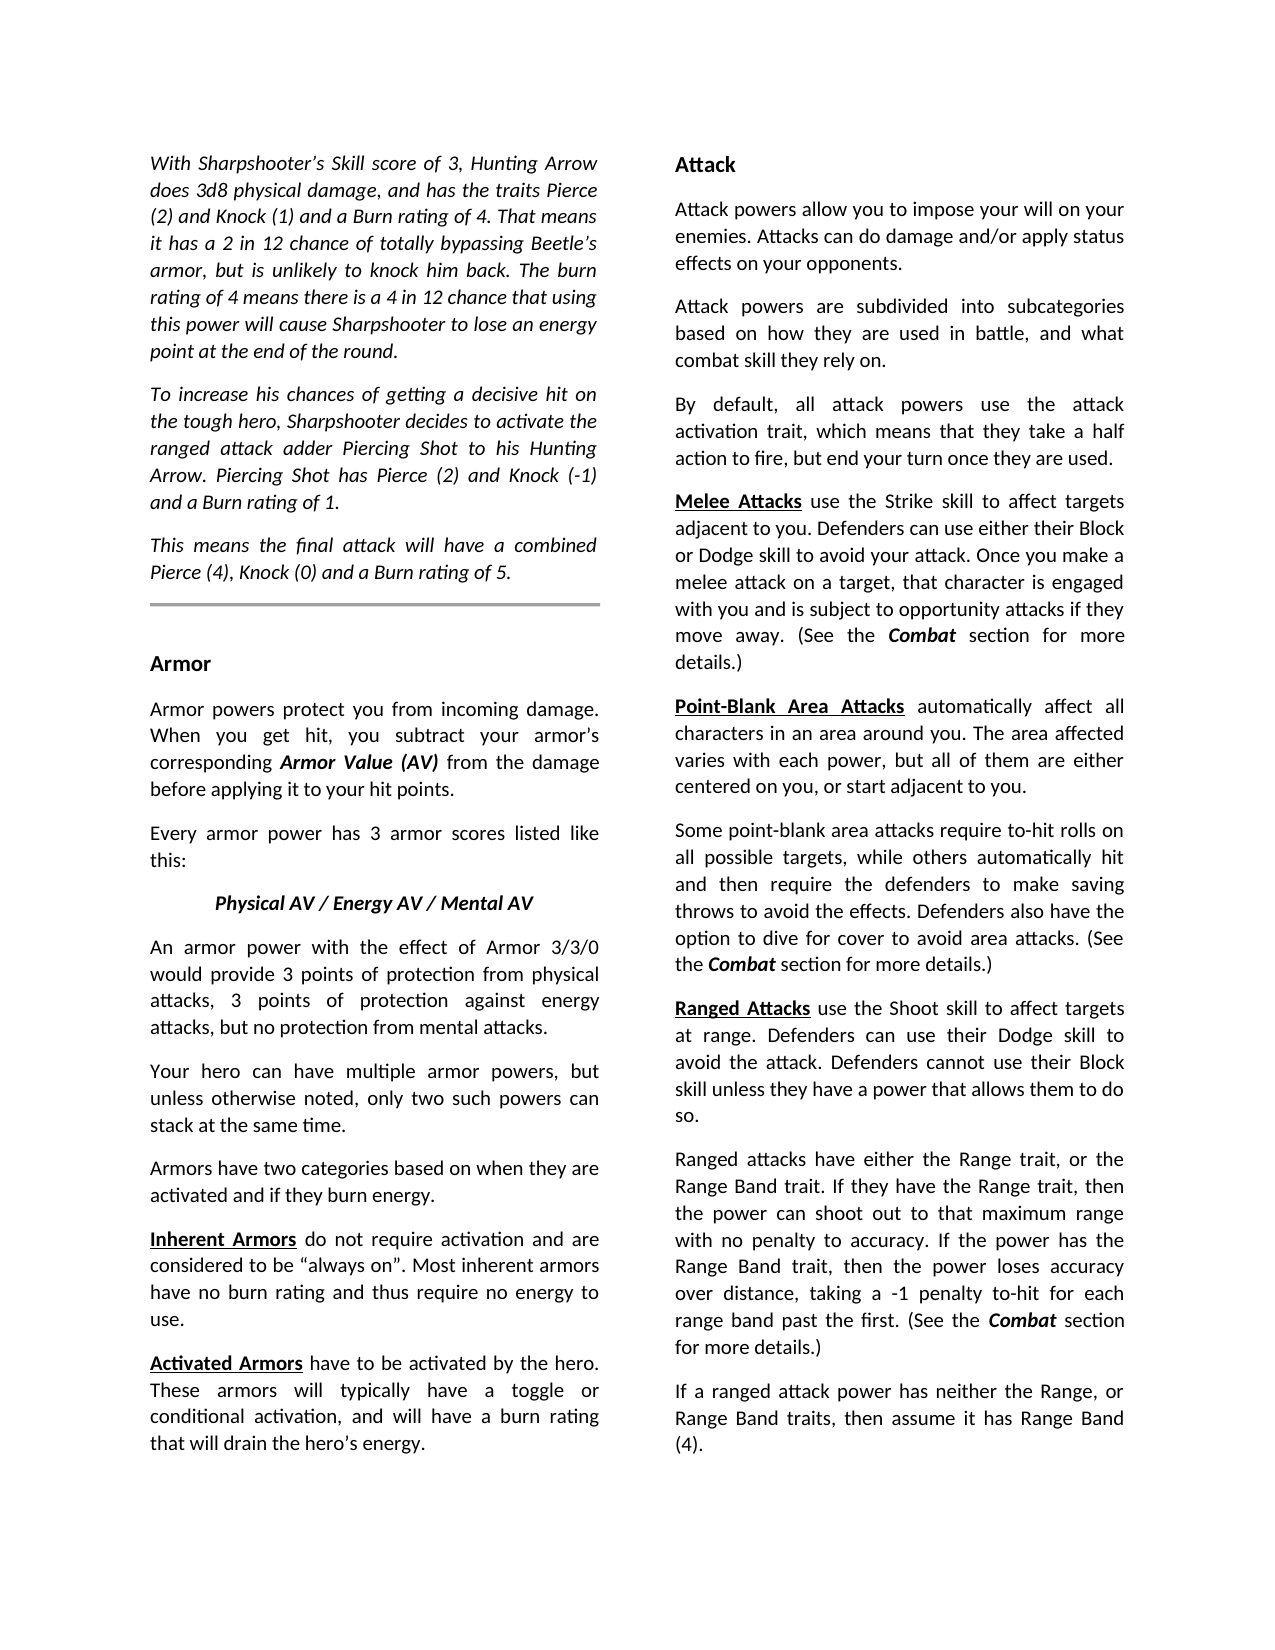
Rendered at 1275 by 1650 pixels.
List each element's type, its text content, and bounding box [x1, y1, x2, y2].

text Attack [675, 150, 1125, 178]
text This means the final attack will have a combined Pierce (4), Knock (0) and a Burn rating of 5. [150, 533, 600, 585]
text Armor powers protect you from incoming damage. When you get hit, you subtract your armor’s corresponding Armor Value (AV) from the damage before applying it to your hit points. [150, 696, 600, 802]
text Attack powers allow you to impose your will on your enemies. Attacks can do damage and/or apply status effects on your opponents. [675, 196, 1125, 276]
text Every armor power has 3 armor scores listed like this: [150, 820, 600, 872]
text Melee Attacks use the Strike skill to affect targets adjacent to you. Defenders can use either their Block or Dodge skill to avoid your attack. Once you make a melee attack on a target, that character is engaged with you and is subject to opportunity attacks if they move away. (See the Combat section for more details.) [675, 488, 1125, 675]
text If a ranged attack power has neither the Range, or Range Band traits, then assume it has Range Band (4). [675, 1378, 1125, 1457]
text Armors have two categories based on when they are activated and if they burn energy. [150, 1155, 600, 1208]
text Armor [150, 649, 600, 677]
text Ranged attacks have either the Range trait, or the Range Band trait. If they have the Range trait, then the power can shoot out to that maximum range with no penalty to accuracy. If the power has the Range Band trait, then the power loses accuracy over distance, taking a -1 penalty to-hit for each range band past the first. (See the Combat section for more details.) [675, 1146, 1125, 1360]
text Inherent Armors do not require activation and are considered to be “always on”. Most inherent armors have no burn rating and thus require no energy to use. [150, 1226, 600, 1332]
text Physical AV / Energy AV / Mental AV [150, 890, 600, 916]
text Your hero can have multiple armor powers, but unless otherwise noted, only two such powers can stack at the same time. [150, 1058, 600, 1137]
text To increase his chances of getting a decisive hit on the tough hero, Sharpshooter decides to activate the ranged attack adder Piercing Shot to his Hunting Arrow. Piercing Shot has Pierce (2) and Knock (-1) and a Burn rating of 1. [150, 382, 600, 514]
text Ranged Attacks use the Shoot skill to affect targets at range. Defenders can use their Dodge skill to avoid the attack. Defenders cannot use their Block skill unless they have a power that allows them to do so. [675, 995, 1125, 1128]
text By default, all attack powers use the attack activation trait, which means that they take a half action to fire, but end your turn once they are used. [675, 391, 1125, 470]
text Point-Blank Area Attacks automatically affect all characters in an area around you. The area affected varies with each power, but all of them are either centered on you, or start adjacent to you. [675, 693, 1125, 799]
text Attack powers are subdivided into subcategories based on how they are used in battle, and what combat skill they rely on. [675, 294, 1125, 373]
text Activated Armors have to be activated by the hero. These armors will typically have a toggle or conditional activation, and will have a burn rating that will drain the hero’s energy. [150, 1350, 600, 1456]
text With Sharpshooter’s Skill score of 3, Hunting Arrow does 3d8 physical damage, and has the traits Pierce (2) and Knock (1) and a Burn rating of 4. That means it has a 2 in 12 chance of totally bypassing Beetle’s armor, but is unlikely to knock him back. The burn rating of 4 means there is a 4 in 12 chance that using this power will cause Sharpshooter to lose an energy point at the end of the round. [150, 150, 600, 363]
text Some point-blank area attacks require to-hit rolls on all possible targets, while others automatically hit and then require the defenders to make saving throws to avoid the effects. Defenders also have the option to dive for cover to avoid area attacks. (See the Combat section for more details.) [675, 817, 1125, 977]
text An armor power with the effect of Armor 3/3/0 would provide 3 points of protection from physical attacks, 3 points of protection against energy attacks, but no protection from mental attacks. [150, 934, 600, 1040]
